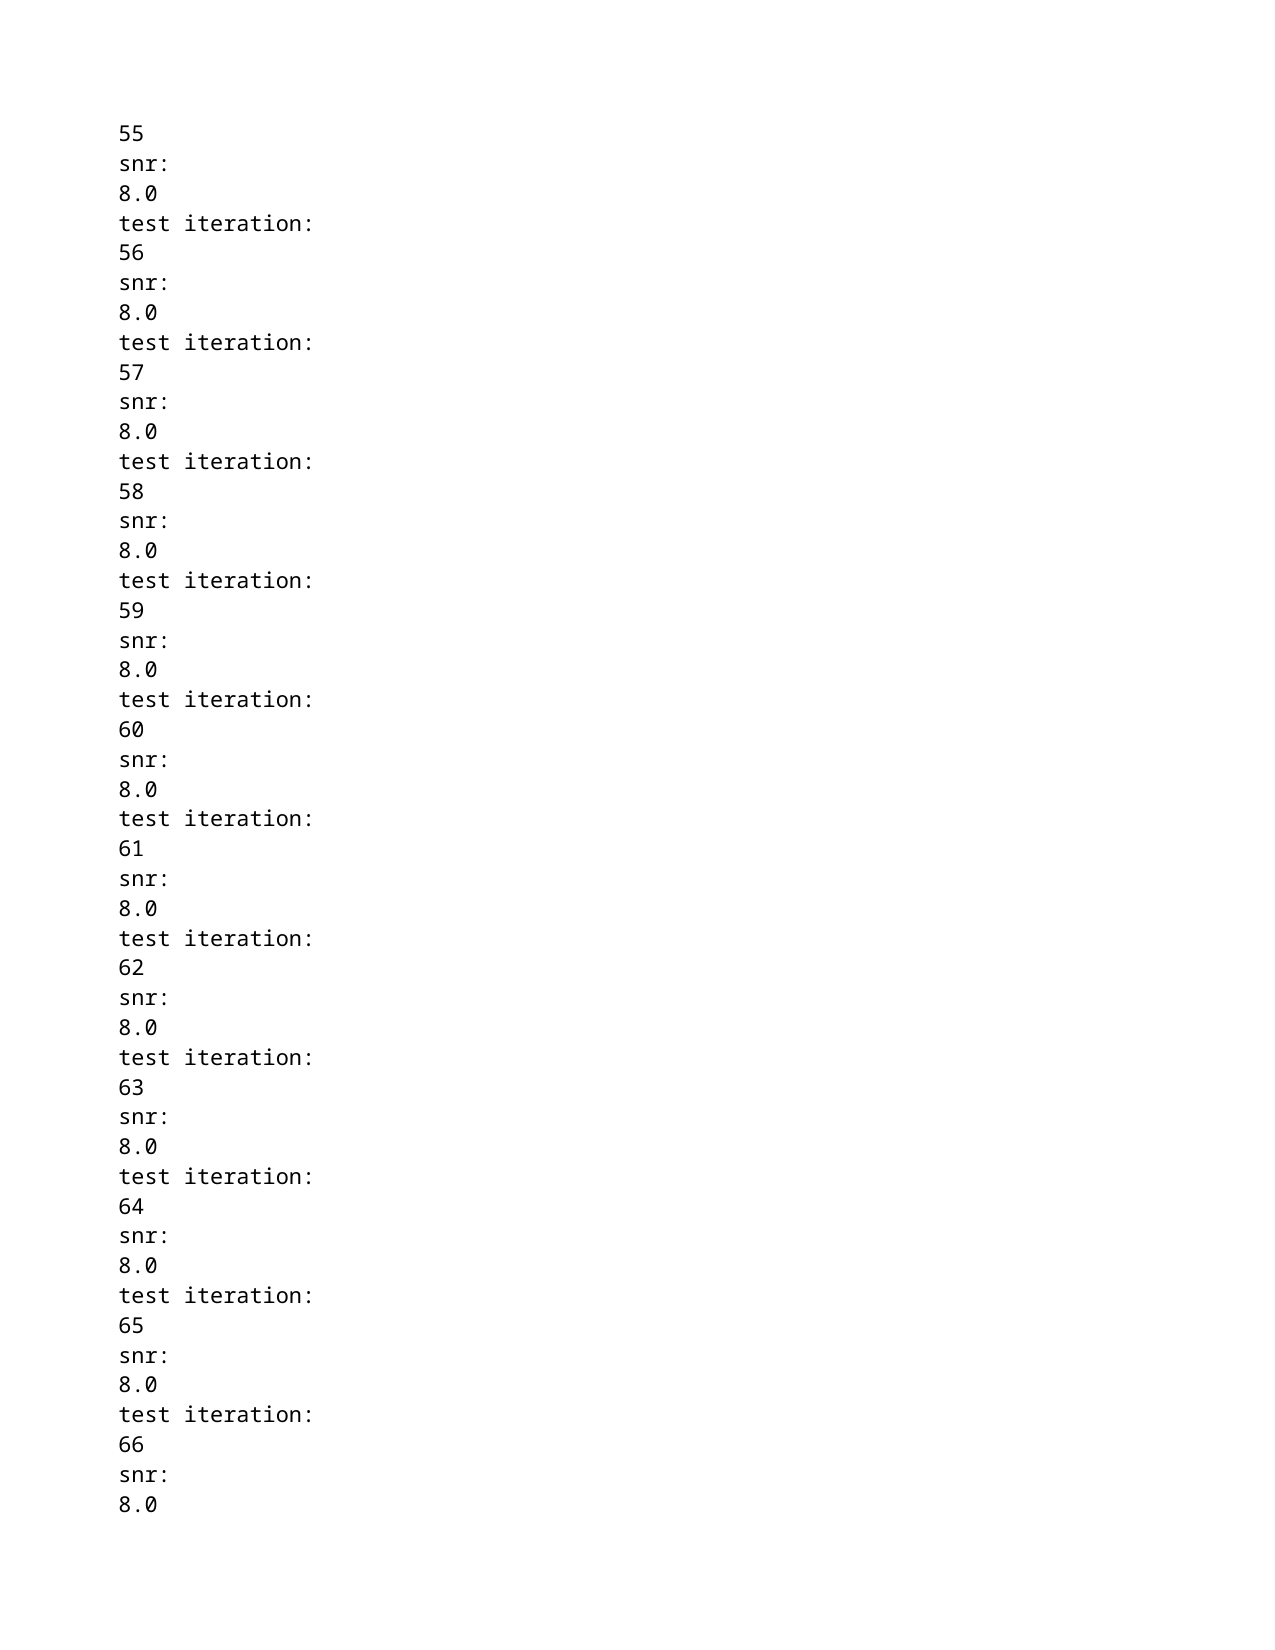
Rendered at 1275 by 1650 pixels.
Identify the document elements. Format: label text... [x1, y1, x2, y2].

text 60 [118, 714, 1157, 744]
text test iteration: [118, 327, 1157, 356]
text 8.0 [118, 1369, 1157, 1399]
text snr: [118, 267, 1157, 297]
text 57 [118, 356, 1157, 386]
text snr: [118, 1339, 1157, 1369]
text 8.0 [118, 654, 1157, 684]
text 58 [118, 476, 1157, 505]
text 61 [118, 833, 1157, 863]
text snr: [118, 1101, 1157, 1131]
text 66 [118, 1429, 1157, 1459]
text 56 [118, 237, 1157, 267]
text test iteration: [118, 684, 1157, 714]
text 8.0 [118, 1250, 1157, 1280]
text snr: [118, 624, 1157, 654]
text 65 [118, 1310, 1157, 1339]
text test iteration: [118, 922, 1157, 952]
text 64 [118, 1191, 1157, 1220]
text 8.0 [118, 1131, 1157, 1161]
text 8.0 [118, 297, 1157, 327]
text test iteration: [118, 565, 1157, 595]
text 8.0 [118, 893, 1157, 922]
text test iteration: [118, 1280, 1157, 1310]
text snr: [118, 505, 1157, 535]
text snr: [118, 1459, 1157, 1488]
text test iteration: [118, 1399, 1157, 1429]
text snr: [118, 1220, 1157, 1250]
text 63 [118, 1071, 1157, 1101]
text 55 [118, 118, 1157, 148]
text snr: [118, 982, 1157, 1012]
text 8.0 [118, 1012, 1157, 1042]
text 8.0 [118, 416, 1157, 446]
text 8.0 [118, 773, 1157, 803]
text test iteration: [118, 1161, 1157, 1191]
text 8.0 [118, 178, 1157, 207]
text snr: [118, 148, 1157, 178]
text 8.0 [118, 535, 1157, 565]
text 62 [118, 952, 1157, 982]
text test iteration: [118, 1042, 1157, 1071]
text test iteration: [118, 446, 1157, 476]
text snr: [118, 863, 1157, 893]
text snr: [118, 744, 1157, 773]
text 8.0 [118, 1488, 1157, 1518]
text snr: [118, 386, 1157, 416]
text test iteration: [118, 803, 1157, 833]
text test iteration: [118, 207, 1157, 237]
text 59 [118, 595, 1157, 624]
